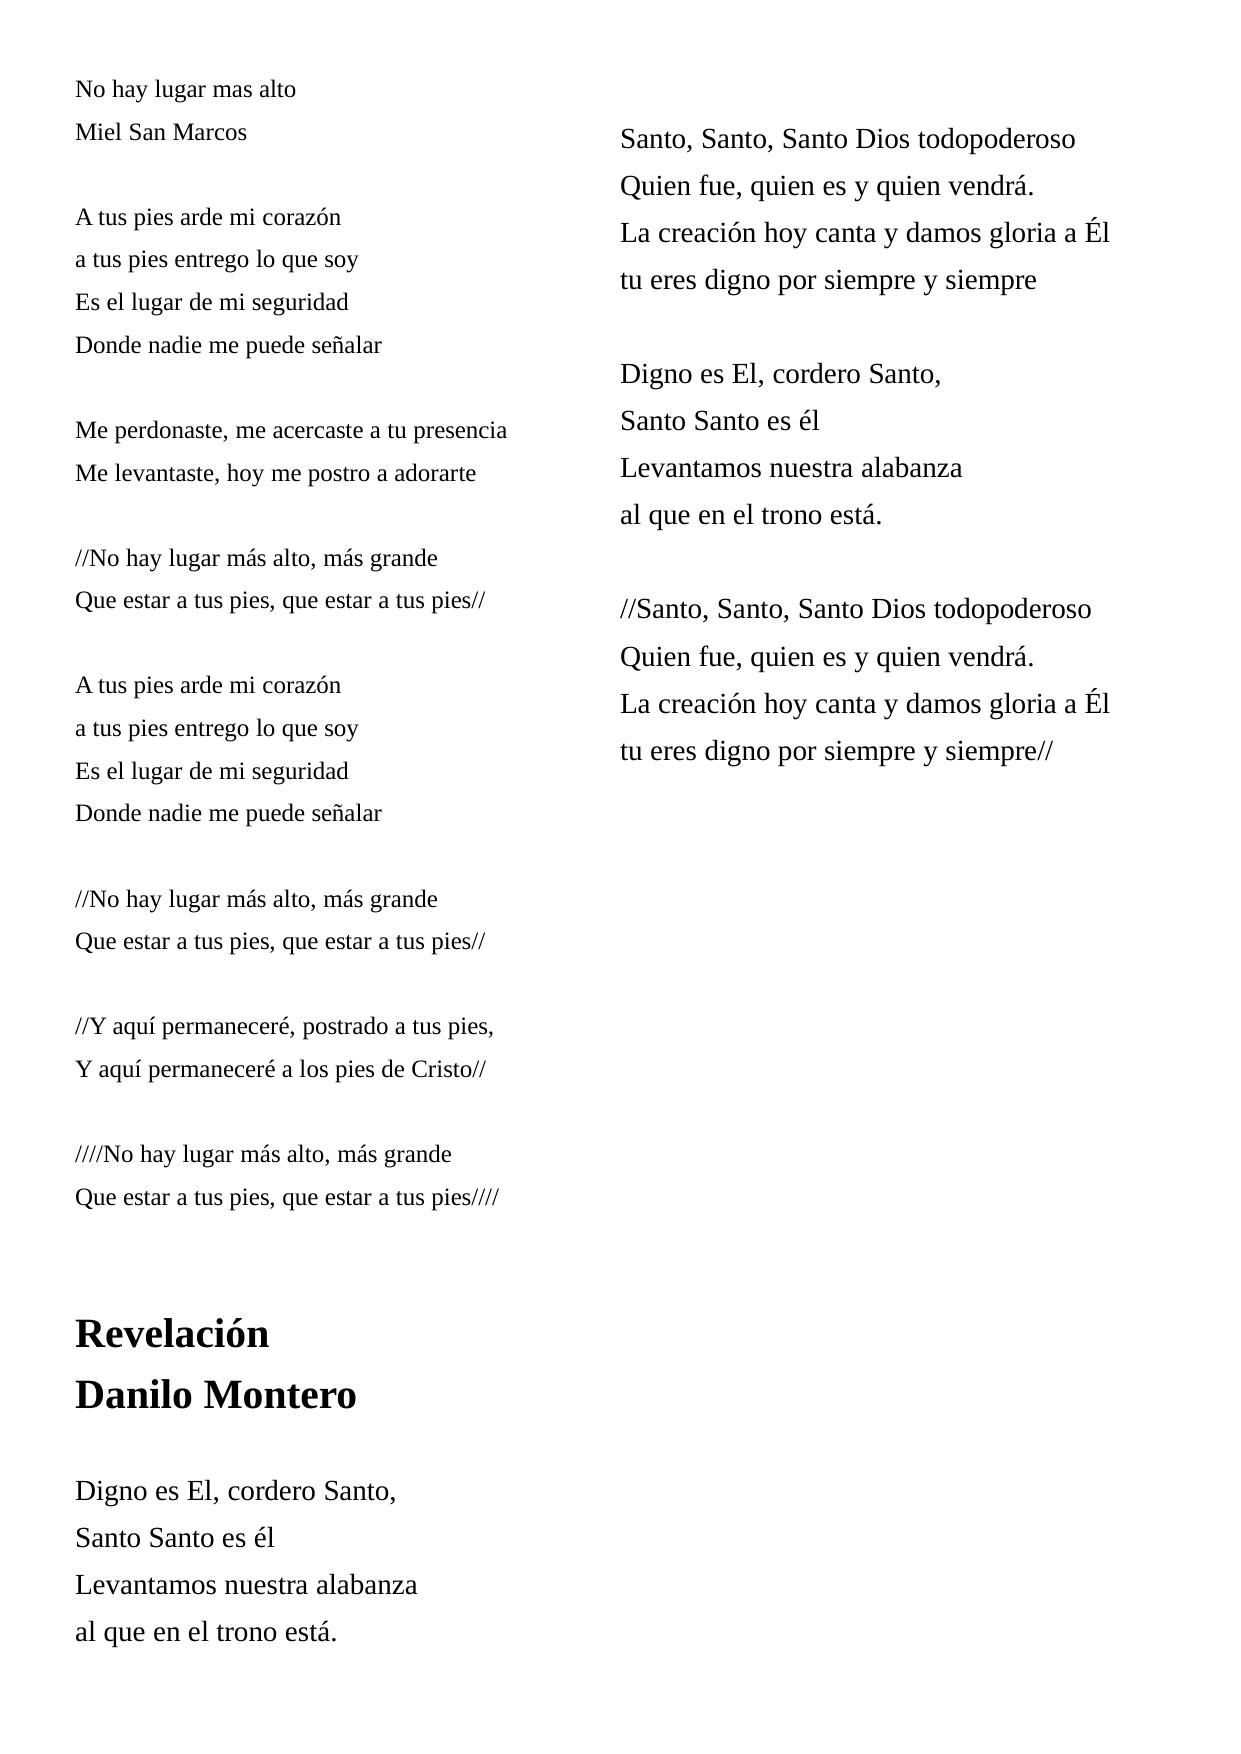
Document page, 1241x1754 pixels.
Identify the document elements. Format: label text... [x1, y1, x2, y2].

text Revelación [75, 1311, 620, 1357]
text Que estar a tus pies, que estar a tus pies//// [75, 1183, 620, 1211]
text A tus pies arde mi corazón [75, 203, 620, 231]
text Digno es El, cordero Santo, [75, 1474, 620, 1507]
text Es el lugar de mi seguridad [75, 288, 620, 316]
text Me perdonaste, me acercaste a tu presencia [75, 416, 620, 444]
text Miel San Marcos [75, 118, 620, 146]
text tu eres digno por siempre y siempre [620, 263, 1165, 296]
text Que estar a tus pies, que estar a tus pies// [75, 586, 620, 614]
text La creación hoy canta y damos gloria a Él [620, 216, 1165, 249]
text La creación hoy canta y damos gloria a Él [620, 687, 1165, 719]
text Y aquí permaneceré a los pies de Cristo// [75, 1055, 620, 1083]
text ////No hay lugar más alto, más grande [75, 1140, 620, 1168]
text Me levantaste, hoy me postro a adorarte [75, 458, 620, 486]
text a tus pies entrego lo que soy [75, 245, 620, 273]
text Santo Santo es él [75, 1521, 620, 1554]
text Donde nadie me puede señalar [75, 799, 620, 827]
text //Y aquí permaneceré, postrado a tus pies, [75, 1012, 620, 1040]
text Donde nadie me puede señalar [75, 331, 620, 359]
text //No hay lugar más alto, más grande [75, 544, 620, 572]
text Levantamos nuestra alabanza [75, 1568, 620, 1601]
text Quien fue, quien es y quien vendrá. [620, 169, 1165, 202]
text al que en el trono está. [620, 499, 1165, 531]
text //No hay lugar más alto, más grande [75, 884, 620, 912]
text tu eres digno por siempre y siempre// [620, 734, 1165, 767]
text Digno es El, cordero Santo, [620, 357, 1165, 390]
text Que estar a tus pies, que estar a tus pies// [75, 927, 620, 955]
text A tus pies arde mi corazón [75, 671, 620, 699]
text No hay lugar mas alto [75, 75, 620, 103]
text al que en el trono está. [75, 1616, 620, 1648]
text Santo, Santo, Santo Dios todopoderoso [620, 122, 1165, 154]
text Quien fue, quien es y quien vendrá. [620, 640, 1165, 672]
text //Santo, Santo, Santo Dios todopoderoso [620, 593, 1165, 625]
text Es el lugar de mi seguridad [75, 757, 620, 785]
text Santo Santo es él [620, 404, 1165, 437]
text a tus pies entrego lo que soy [75, 714, 620, 742]
text Levantamos nuestra alabanza [620, 452, 1165, 484]
text Danilo Montero [75, 1371, 620, 1417]
